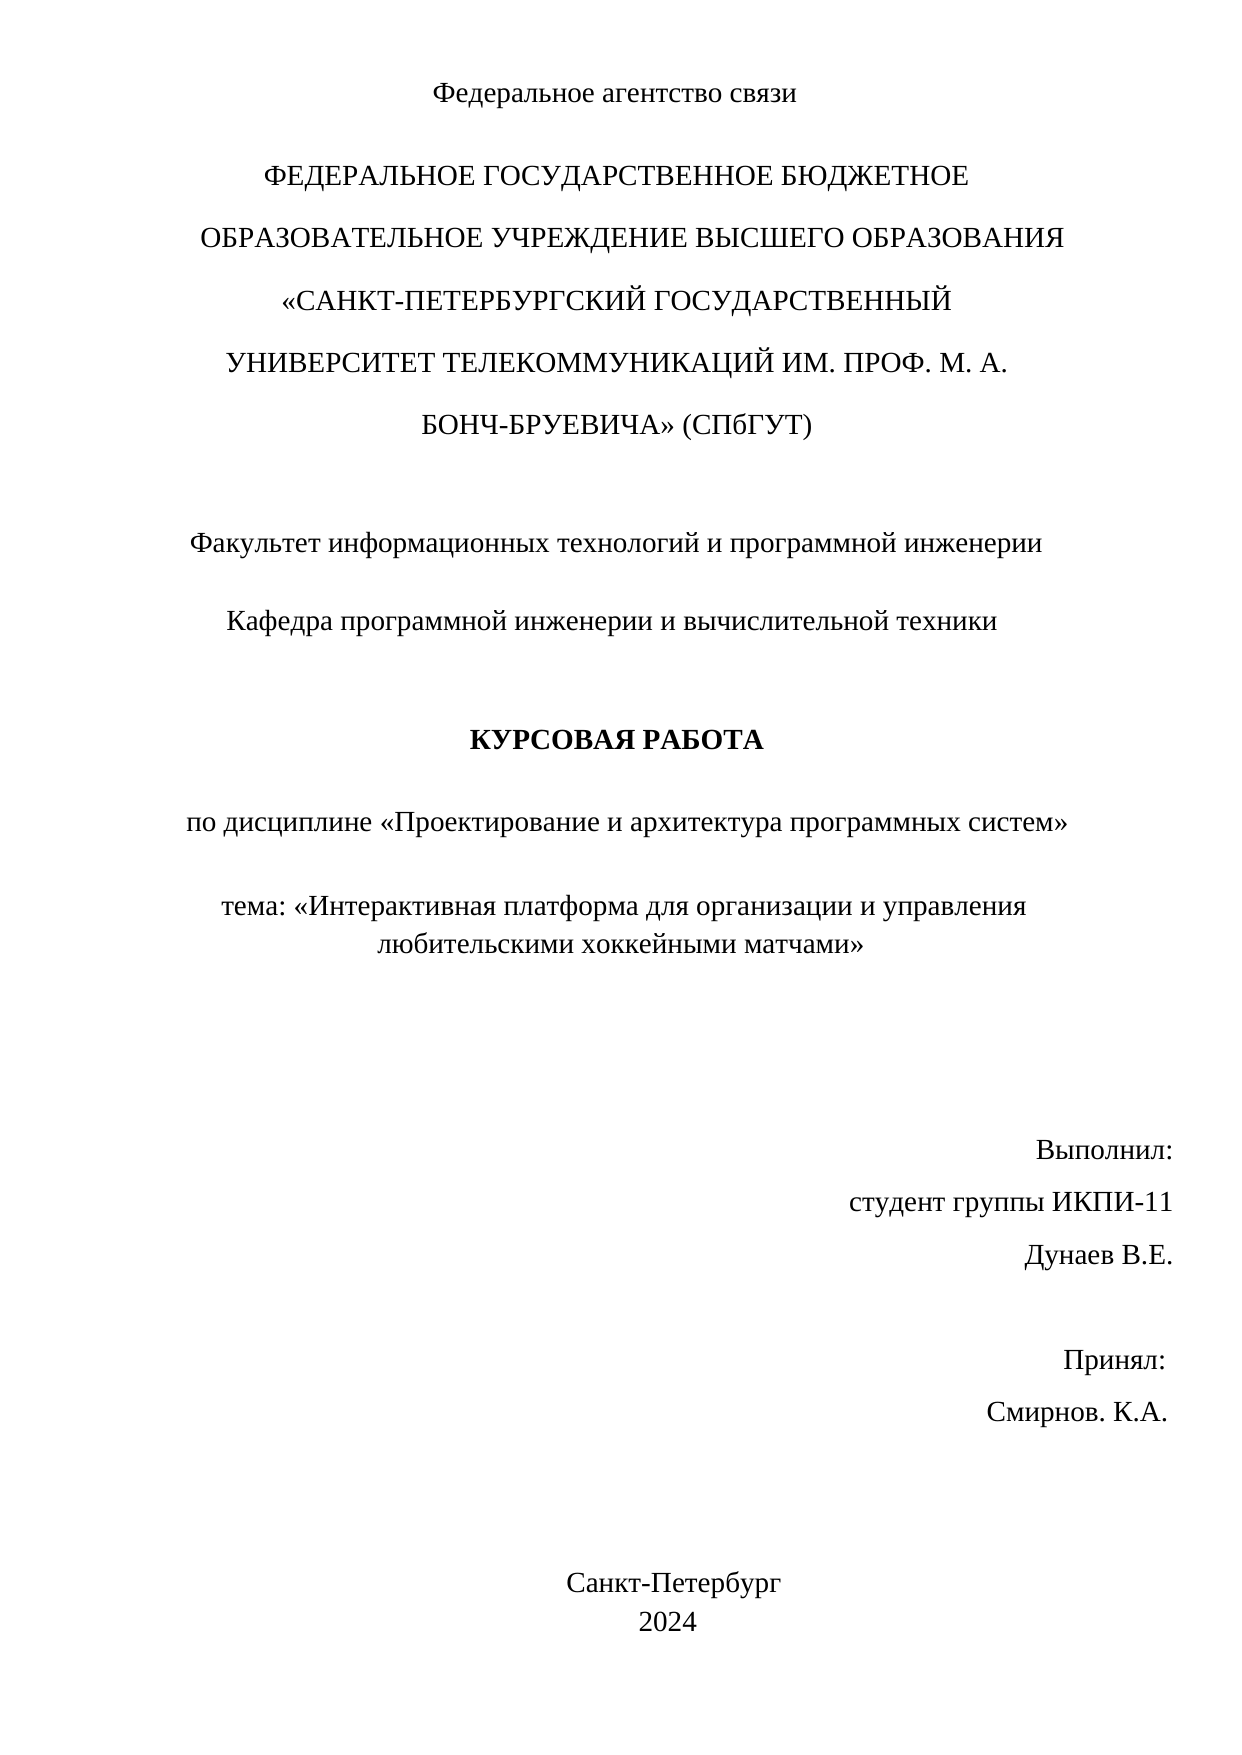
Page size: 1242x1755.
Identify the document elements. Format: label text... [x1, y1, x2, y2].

text тема: «Интерактивная платформа для организации и управления любительскими хоккейными матчами» [150, 888, 1097, 960]
text Дунаев В.Е. [139, 1237, 1173, 1271]
text «САНКТ-ПЕТЕРБУРГСКИЙ ГОСУДАРСТВЕННЫЙ [150, 283, 1090, 317]
text ОБРАЗОВАТЕЛЬНОЕ УЧРЕЖДЕНИЕ ВЫСШЕГО ОБРАЗОВАНИЯ [200, 220, 1078, 254]
text 2024 [169, 1604, 1173, 1637]
text Кафедра программной инженерии и вычислительной техники [150, 603, 1081, 637]
text студент группы ИКПИ-11 [139, 1184, 1173, 1218]
text УНИВЕРСИТЕТ ТЕЛЕКОММУНИКАЦИЙ ИМ. ПРОФ. М. А. [150, 345, 1091, 379]
text по дисциплине «Проектирование и архитектура программных систем» [186, 804, 1078, 837]
text Федеральное агентство связи [150, 75, 1086, 108]
text Факультет информационных технологий и программной инженерии [150, 526, 1082, 559]
text КУРСОВАЯ РАБОТА [139, 722, 1101, 755]
text Смирнов. К.А. [169, 1394, 1173, 1428]
text ФЕДЕРАЛЬНОЕ ГОСУДАРСТВЕННОЕ БЮДЖЕТНОЕ [150, 158, 1090, 192]
text БОНЧ-БРУЕВИЧА» (СПбГУТ) [150, 407, 1091, 440]
text Принял: [139, 1342, 1173, 1376]
text Санкт-Петербург [169, 1565, 1173, 1599]
text Выполнил: [139, 1132, 1173, 1166]
